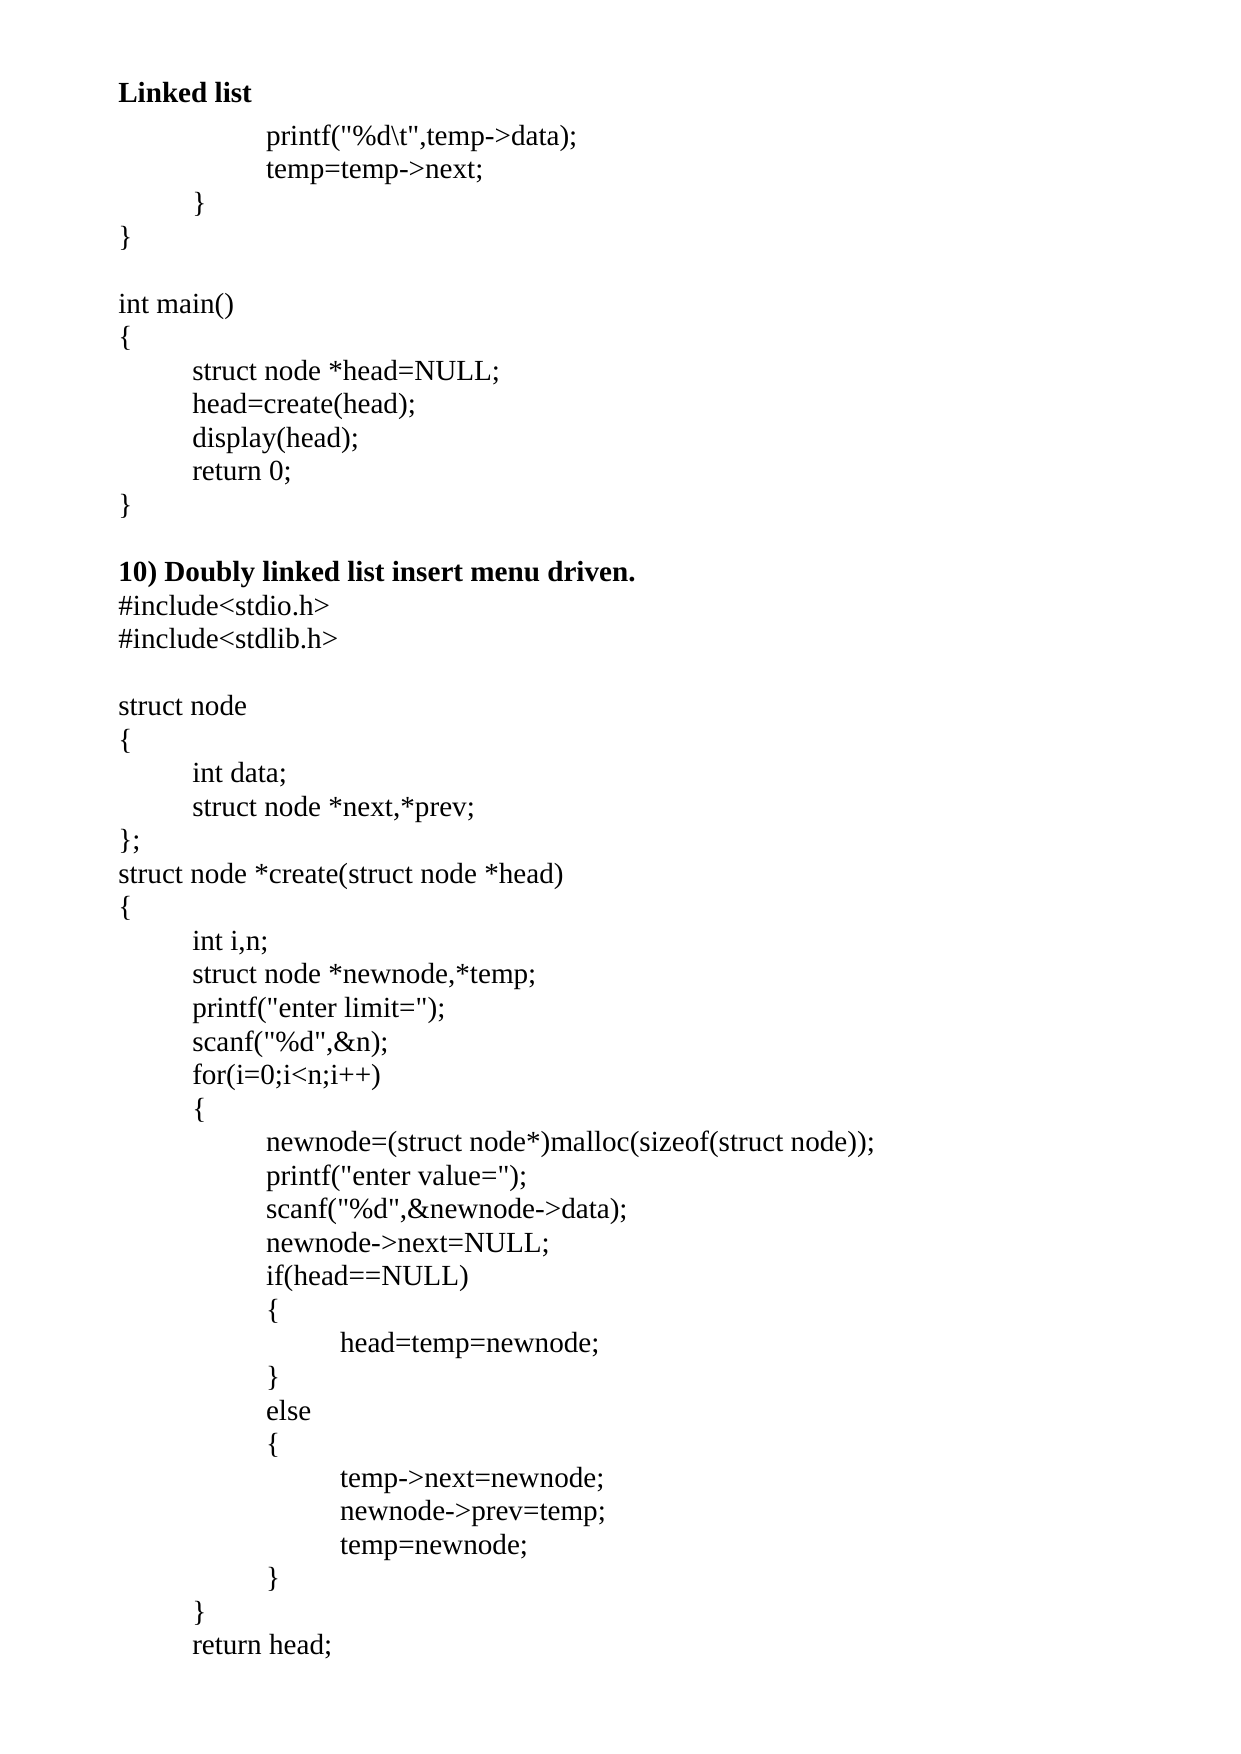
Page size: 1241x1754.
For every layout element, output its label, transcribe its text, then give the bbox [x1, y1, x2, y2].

text for(i=0;i<n;i++) [118, 1057, 1122, 1091]
text { [118, 889, 1122, 923]
text printf("%d\t",temp->data); [118, 118, 1122, 152]
text { [118, 1091, 1122, 1124]
text } [118, 487, 1122, 521]
text { [118, 1292, 1122, 1326]
text #include<stdlib.h> [118, 621, 1122, 655]
text struct node *head=NULL; [118, 353, 1122, 386]
text int i,n; [118, 923, 1122, 957]
text printf("enter value="); [118, 1158, 1122, 1191]
text { [118, 722, 1122, 755]
text newnode=(struct node*)malloc(sizeof(struct node)); [118, 1124, 1122, 1158]
text return 0; [118, 453, 1122, 487]
text display(head); [118, 420, 1122, 453]
text 10) Doubly linked list insert menu driven. [118, 554, 1122, 588]
text newnode->prev=temp; [118, 1493, 1122, 1527]
text } [118, 1560, 1122, 1594]
text if(head==NULL) [118, 1258, 1122, 1292]
text printf("enter limit="); [118, 990, 1122, 1024]
text } [118, 1594, 1122, 1627]
text head=create(head); [118, 386, 1122, 420]
text newnode->next=NULL; [118, 1225, 1122, 1258]
text temp=temp->next; [118, 152, 1122, 185]
text struct node *next,*prev; [118, 789, 1122, 822]
text } [118, 219, 1122, 252]
text struct node *newnode,*temp; [118, 957, 1122, 990]
text { [118, 319, 1122, 353]
text scanf("%d",&n); [118, 1024, 1122, 1057]
text } [118, 185, 1122, 219]
text int main() [118, 286, 1122, 319]
text { [118, 1426, 1122, 1460]
text struct node [118, 688, 1122, 722]
text scanf("%d",&newnode->data); [118, 1191, 1122, 1225]
text else [118, 1393, 1122, 1426]
text return head; [118, 1627, 1122, 1661]
text temp=newnode; [118, 1527, 1122, 1560]
text int data; [118, 755, 1122, 789]
text }; [118, 822, 1122, 856]
text #include<stdio.h> [118, 588, 1122, 621]
text temp->next=newnode; [118, 1460, 1122, 1493]
text head=temp=newnode; [118, 1326, 1122, 1359]
text struct node *create(struct node *head) [118, 856, 1122, 889]
text } [118, 1359, 1122, 1393]
